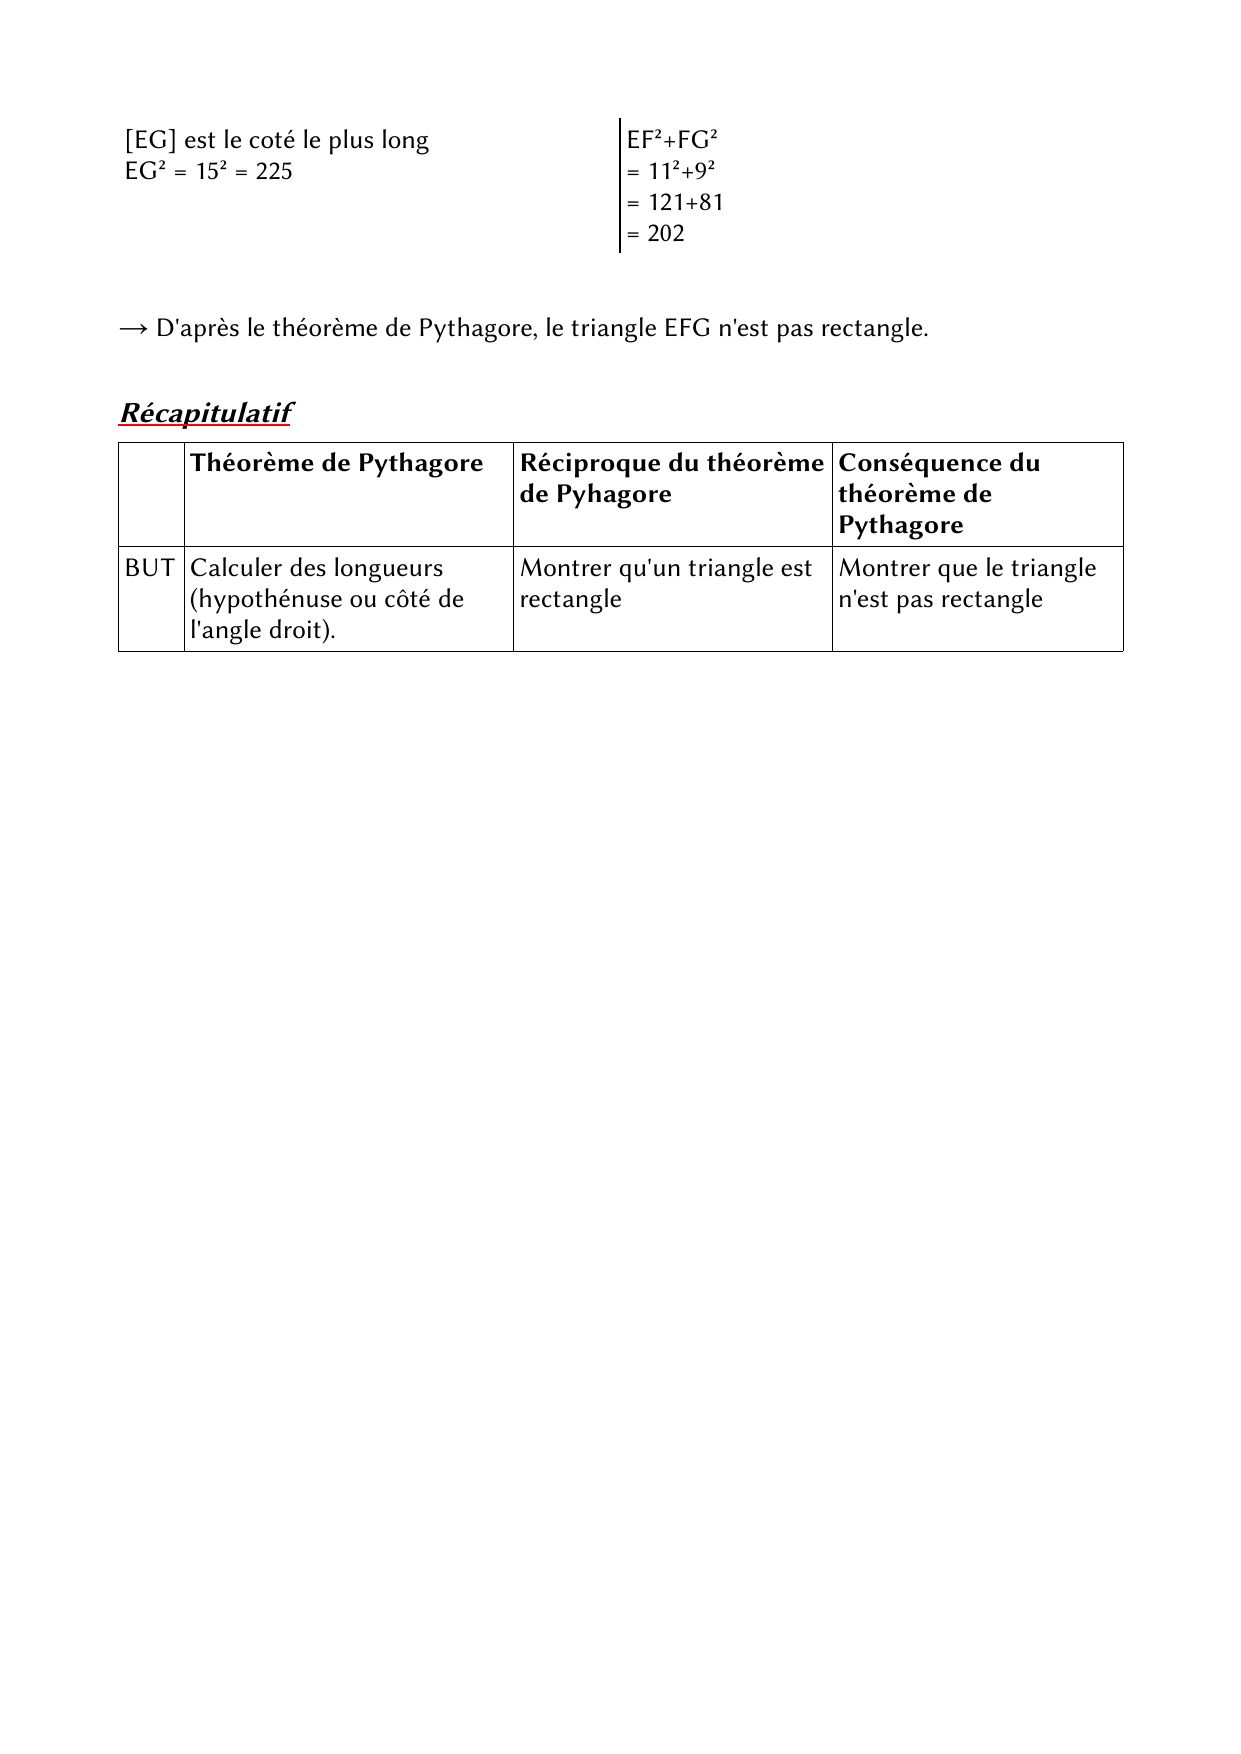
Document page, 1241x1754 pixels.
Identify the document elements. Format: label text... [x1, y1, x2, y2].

table_header [119, 443, 184, 546]
table_header [EG] est le coté le plus long EG² = 15² = 225 [118, 118, 619, 253]
table_header Réciproque du théorème de Pyhagore [514, 443, 832, 546]
table_cell Calculer des longueurs (hypothénuse ou côté de l'angle droit). [185, 547, 513, 651]
table_cell BUT [119, 547, 184, 651]
table_header Théorème de Pythagore [185, 443, 513, 546]
subtitle Récapitulatif [118, 396, 1122, 429]
table_header EF²+FG² = 11²+9² = 121+81 = 202 [621, 118, 1122, 253]
text → D'après le théorème de Pythagore, le triangle EFG n'est pas rectangle. [118, 312, 1122, 343]
table_cell Montrer qu'un triangle est rectangle [514, 547, 832, 651]
table_header Conséquence du théorème de Pythagore [833, 443, 1123, 546]
table_cell Montrer que le triangle n'est pas rectangle [833, 547, 1123, 651]
